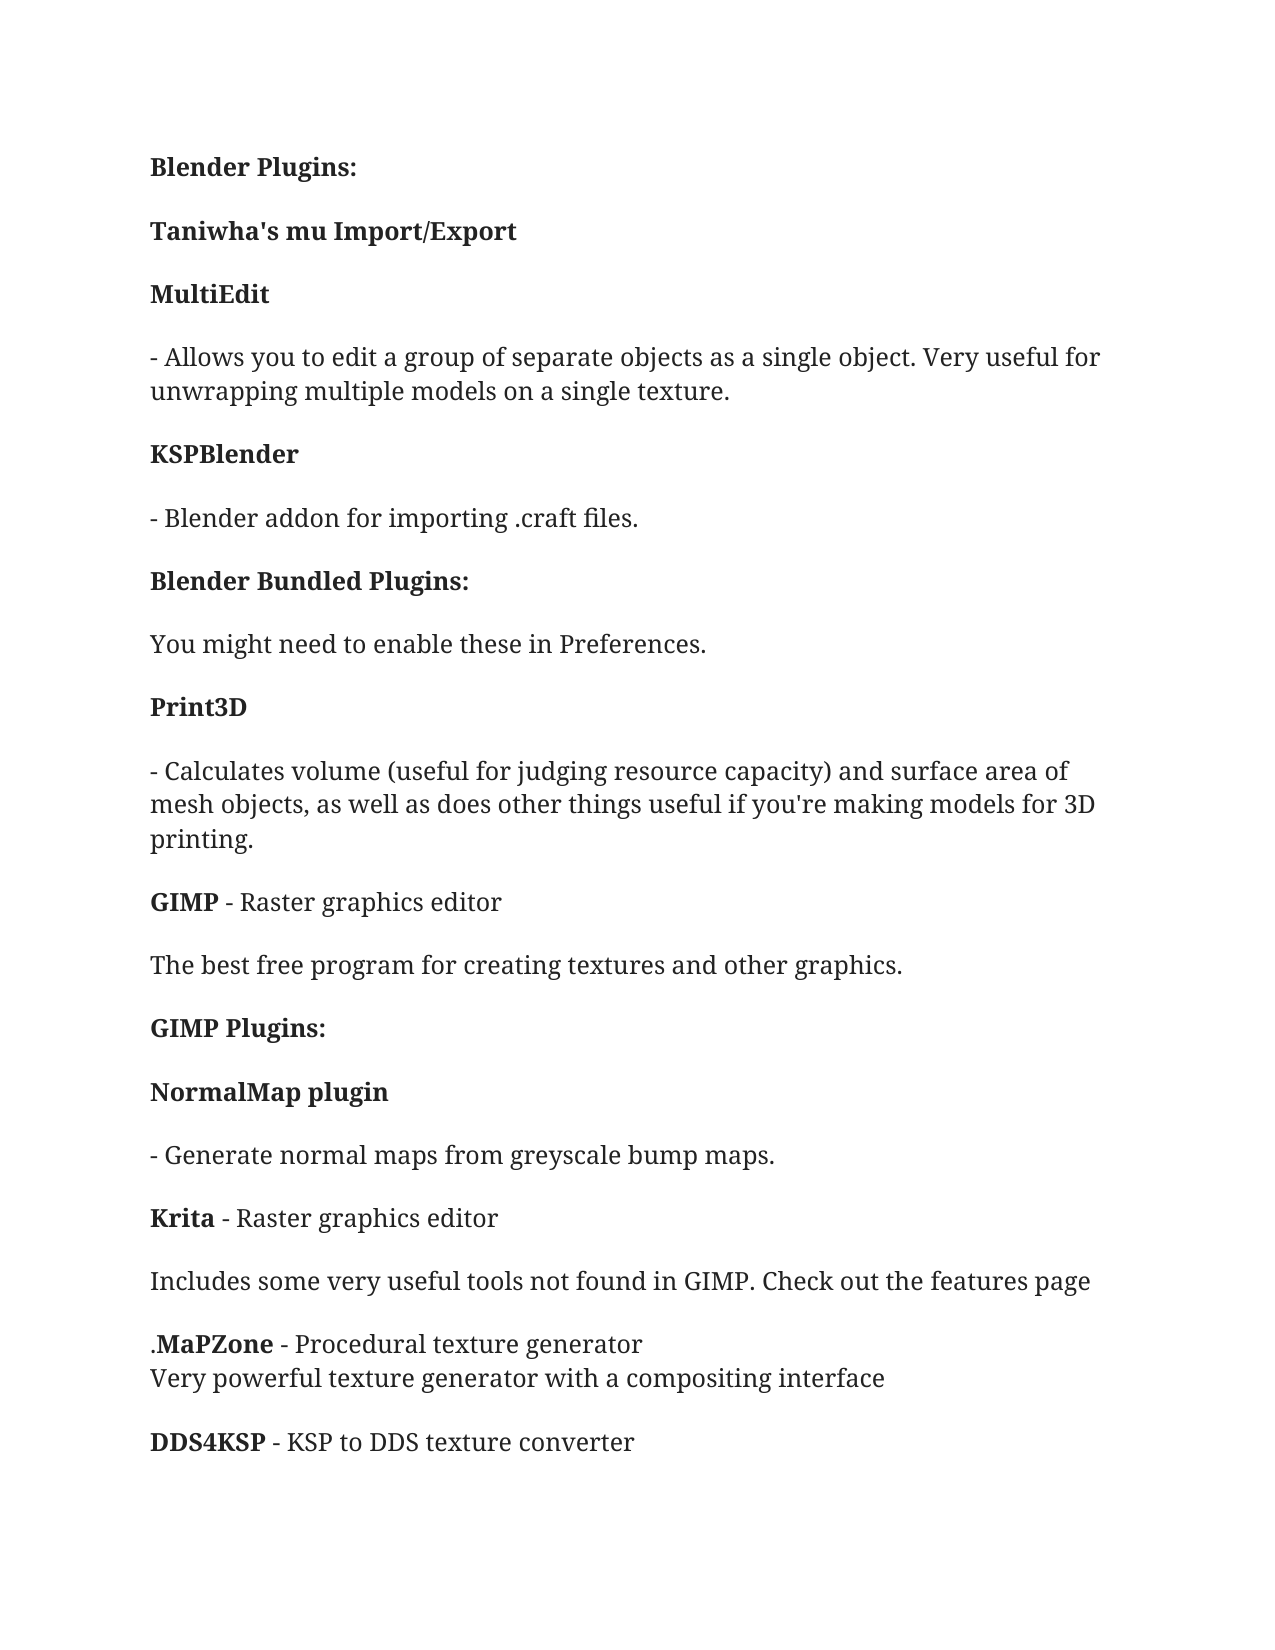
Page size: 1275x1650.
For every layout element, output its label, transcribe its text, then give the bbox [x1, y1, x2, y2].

text DDS4KSP - KSP to DDS texture converter [150, 1424, 1125, 1458]
text - Generate normal maps from greyscale bump maps. [150, 1137, 1125, 1171]
text Taniwha's mu Import/Export [150, 213, 1125, 247]
text Includes some very useful tools not found in GIMP. Check out the features page [150, 1264, 1125, 1298]
text .MaPZone - Procedural texture generator [150, 1327, 1125, 1361]
text KSPBlender [150, 437, 1125, 471]
text NormalMap plugin [150, 1074, 1125, 1108]
text Blender Plugins: [150, 150, 1125, 184]
text - Allows you to edit a group of separate objects as a single object. Very useful for unwrapping multiple models on a single texture. [150, 340, 1125, 408]
text The best free program for creating textures and other graphics. [150, 948, 1125, 982]
text Blender Bundled Plugins: [150, 563, 1125, 597]
text Krita - Raster graphics editor [150, 1201, 1125, 1235]
text GIMP - Raster graphics editor [150, 884, 1125, 918]
text You might need to enable these in Preferences. [150, 627, 1125, 661]
text - Blender addon for importing .craft files. [150, 500, 1125, 534]
text MultiEdit [150, 276, 1125, 311]
text Very powerful texture generator with a compositing interface [150, 1361, 1125, 1395]
text GIMP Plugins: [150, 1011, 1125, 1045]
text - Calculates volume (useful for judging resource capacity) and surface area of mesh objects, as well as does other things useful if you're making models for 3D printing. [150, 753, 1125, 855]
text Print3D [150, 690, 1125, 724]
